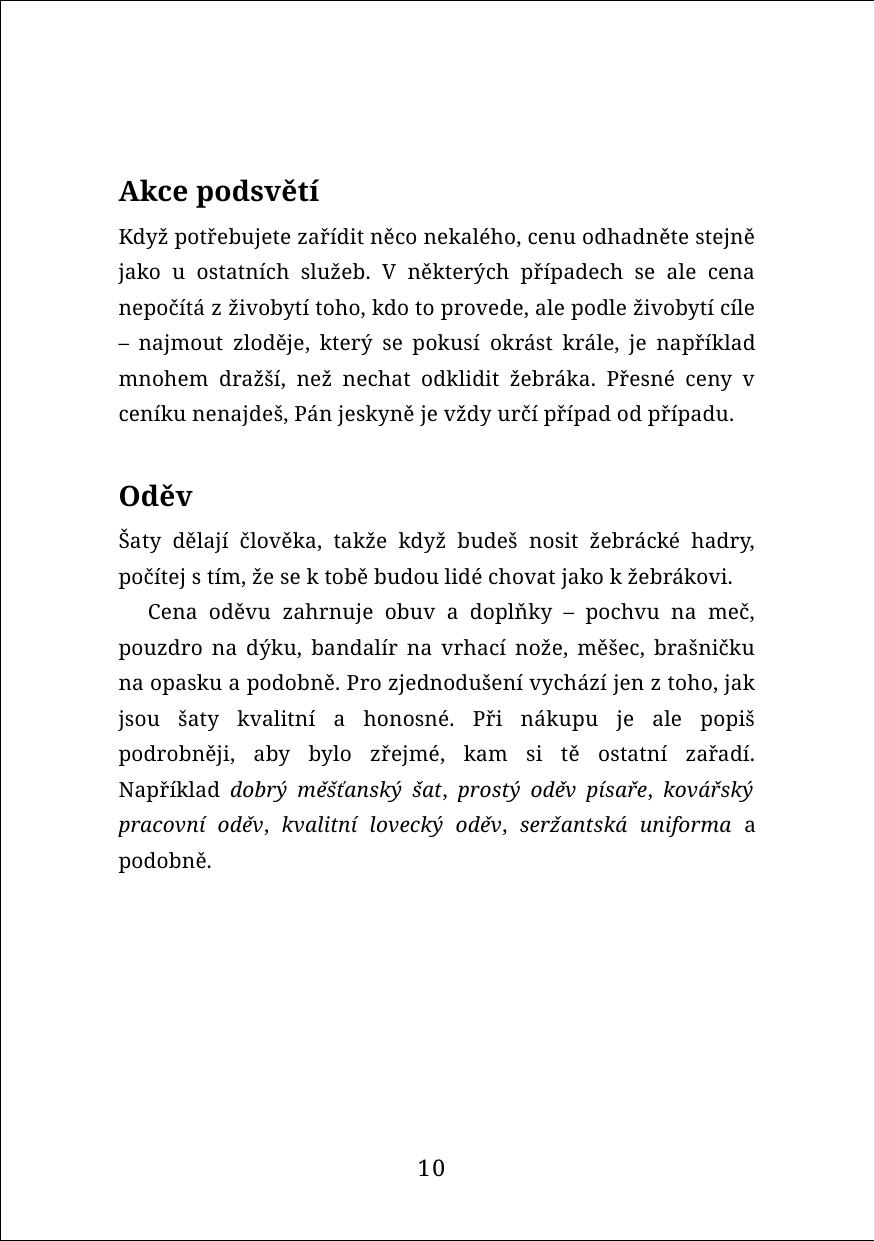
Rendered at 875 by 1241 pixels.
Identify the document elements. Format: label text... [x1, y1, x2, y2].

subtitle Oděv [118, 476, 756, 515]
subtitle Akce podsvětí [118, 172, 756, 210]
text Šaty dělají člověka, takže když budeš nosit žebrácké hadry, počítej s tím, že se k tobě budou lidé chovat jako k žebrákovi. Cena oděvu zahrnuje obuv a doplňky – pochvu na meč, pouzdro na dýku, bandalír na vrhací nože, měšec, brašničku na opasku a podobně. Pro zjednodušení vychází jen z toho, jak jsou šaty kvalitní a honosné. Při nákupu je ale popiš podrobněji, aby bylo zřejmé, kam si tě ostatní zařadí. Například dobrý měšťanský šat, prostý oděv písaře, kovářský pracovní oděv, kvalitní lovecký oděv, seržantská uniforma a podobně. [118, 526, 756, 874]
text Když potřebujete zařídit něco nekalého, cenu odhadněte stejně jako u ostatních služeb. V některých případech se ale cena nepočítá z živobytí toho, kdo to provede, ale podle živobytí cíle – najmout zloděje, který se pokusí okrást krále, je například mnohem dražší, než nechat odklidit žebráka. Přesné ceny v ceníku nenajdeš, Pán jeskyně je vždy určí případ od případu. [118, 222, 756, 428]
